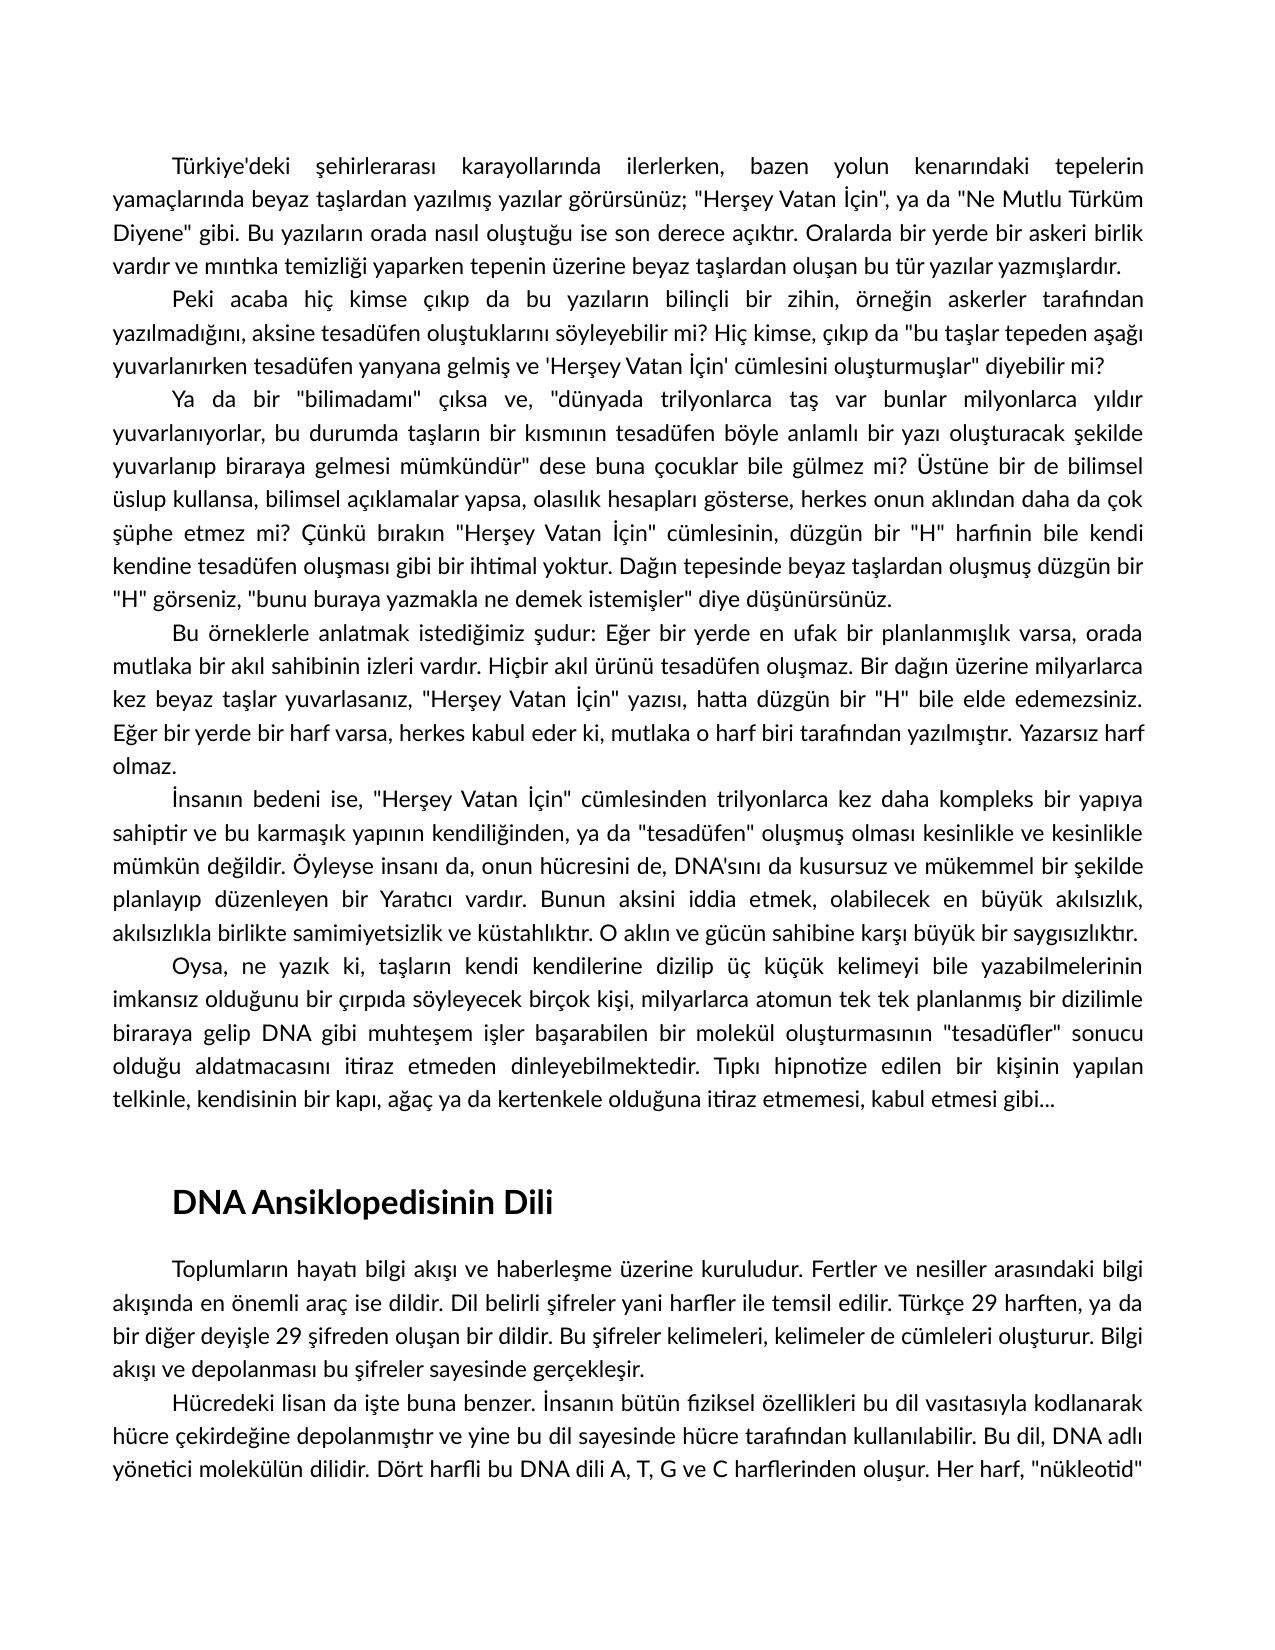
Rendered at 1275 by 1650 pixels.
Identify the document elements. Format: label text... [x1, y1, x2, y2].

text Oysa, ne yazık ki, taşların kendi kendilerine dizilip üç küçük kelimeyi bile yazabilmelerinin imkansız olduğunu bir çırpıda söyleyecek birçok kişi, milyarlarca atomun tek tek planlanmış bir dizilimle biraraya gelip DNA gibi muhteşem işler başarabilen bir molekül oluşturmasının "tesadüfler" sonucu olduğu aldatmacasını itiraz etmeden dinleyebilmektedir. Tıpkı hipnotize edilen bir kişinin yapılan telkinle, kendisinin bir kapı, ağaç ya da kertenkele olduğuna itiraz etmemesi, kabul etmesi gibi... [112, 948, 1145, 1114]
text Ya da bir "bilimadamı" çıksa ve, "dünyada trilyonlarca taş var bunlar milyonlarca yıldır yuvarlanıyorlar, bu durumda taşların bir kısmının tesadüfen böyle anlamlı bir yazı oluşturacak şekilde yuvarlanıp biraraya gelmesi mümkündür" dese buna çocuklar bile gülmez mi? Üstüne bir de bilimsel üslup kullansa, bilimsel açıklamalar yapsa, olasılık hesapları gösterse, herkes onun aklından daha da çok şüphe etmez mi? Çünkü bırakın "Herşey Vatan İçin" cümlesinin, düzgün bir "H" harfinin bile kendi kendine tesadüfen oluşması gibi bir ihtimal yoktur. Dağın tepesinde beyaz taşlardan oluşmuş düzgün bir "H" görseniz, "bunu buraya yazmakla ne demek istemişler" diye düşünürsünüz. [112, 381, 1145, 614]
subtitle DNA Ansiklopedisinin Dili [112, 1188, 1145, 1221]
text Hücredeki lisan da işte buna benzer. İnsanın bütün fiziksel özellikleri bu dil vasıtasıyla kodlanarak hücre çekirdeğine depolanmıştır ve yine bu dil sayesinde hücre tarafından kullanılabilir. Bu dil, DNA adlı yönetici molekülün dilidir. Dört harfli bu DNA dili A, T, G ve C harflerinden oluşur. Her harf, "nükleotid" [112, 1384, 1145, 1484]
text İnsanın bedeni ise, "Herşey Vatan İçin" cümlesinden trilyonlarca kez daha kompleks bir yapıya sahiptir ve bu karmaşık yapının kendiliğinden, ya da "tesadüfen" oluşmuş olması kesinlikle ve kesinlikle mümkün değildir. Öyleyse insanı da, onun hücresini de, DNA'sını da kusursuz ve mükemmel bir şekilde planlayıp düzenleyen bir Yaratıcı vardır. Bunun aksini iddia etmek, olabilecek en büyük akılsızlık, akılsızlıkla birlikte samimiyetsizlik ve küstahlıktır. O aklın ve gücün sahibine karşı büyük bir saygısızlıktır. [112, 781, 1145, 948]
text Türkiye'deki şehirlerarası karayollarında ilerlerken, bazen yolun kenarındaki tepelerin yamaçlarında beyaz taşlardan yazılmış yazılar görürsünüz; "Herşey Vatan İçin", ya da "Ne Mutlu Türküm Diyene" gibi. Bu yazıların orada nasıl oluştuğu ise son derece açıktır. Oralarda bir yerde bir askeri birlik vardır ve mıntıka temizliği yaparken tepenin üzerine beyaz taşlardan oluşan bu tür yazılar yazmışlardır. [112, 148, 1145, 281]
text Bu örneklerle anlatmak istediğimiz şudur: Eğer bir yerde en ufak bir planlanmışlık varsa, orada mutlaka bir akıl sahibinin izleri vardır. Hiçbir akıl ürünü tesadüfen oluşmaz. Bir dağın üzerine milyarlarca kez beyaz taşlar yuvarlasanız, "Herşey Vatan İçin" yazısı, hatta düzgün bir "H" bile elde edemezsiniz. Eğer bir yerde bir harf varsa, herkes kabul eder ki, mutlaka o harf biri tarafından yazılmıştır. Yazarsız harf olmaz. [112, 614, 1145, 781]
text Toplumların hayatı bilgi akışı ve haberleşme üzerine kuruludur. Fertler ve nesiller arasındaki bilgi akışında en önemli araç ise dildir. Dil belirli şifreler yani harfler ile temsil edilir. Türkçe 29 harften, ya da bir diğer deyişle 29 şifreden oluşan bir dildir. Bu şifreler kelimeleri, kelimeler de cümleleri oluşturur. Bilgi akışı ve depolanması bu şifreler sayesinde gerçekleşir. [112, 1251, 1145, 1384]
text Peki acaba hiç kimse çıkıp da bu yazıların bilinçli bir zihin, örneğin askerler tarafından yazılmadığını, aksine tesadüfen oluştuklarını söyleyebilir mi? Hiç kimse, çıkıp da "bu taşlar tepeden aşağı yuvarlanırken tesadüfen yanyana gelmiş ve 'Herşey Vatan İçin' cümlesini oluşturmuşlar" diyebilir mi? [112, 281, 1145, 381]
